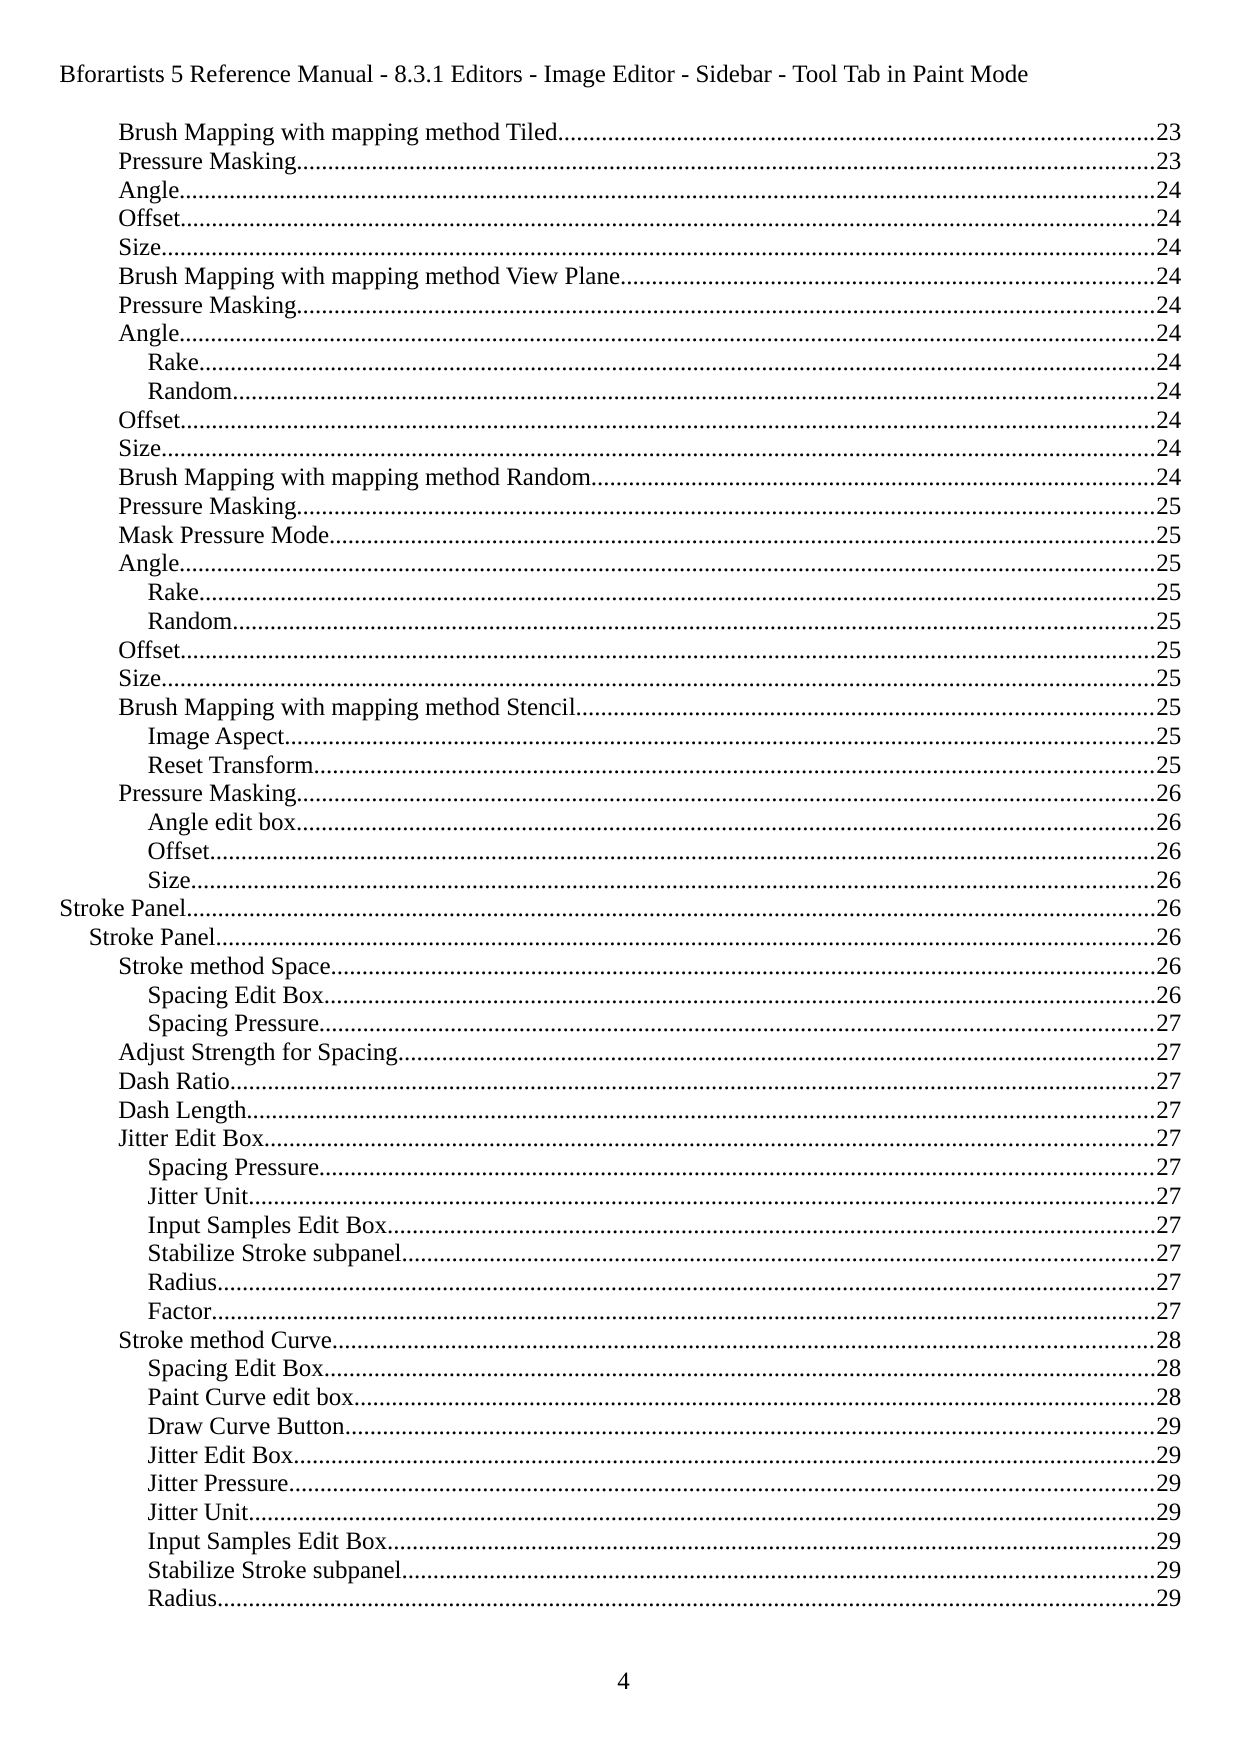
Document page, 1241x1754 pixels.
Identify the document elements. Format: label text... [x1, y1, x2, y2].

text Rake 24 [147, 347, 1181, 376]
text Size 24 [118, 232, 1181, 261]
text Offset 24 [118, 203, 1181, 232]
text Stabilize Stroke subpanel 29 [147, 1555, 1181, 1583]
text Jitter Pressure 29 [147, 1468, 1181, 1497]
text Radius 27 [147, 1267, 1181, 1296]
text Size 24 [118, 433, 1181, 462]
text Brush Mapping with mapping method View Plane 24 [118, 261, 1181, 290]
text Offset 24 [118, 405, 1181, 433]
text Radius 29 [147, 1583, 1181, 1612]
text Jitter Edit Box 29 [147, 1440, 1181, 1468]
text Brush Mapping with mapping method Stencil 25 [118, 692, 1181, 721]
text Spacing Edit Box 28 [147, 1353, 1181, 1382]
text Mask Pressure Mode 25 [118, 520, 1181, 548]
text Spacing Edit Box 26 [147, 980, 1181, 1008]
text Stroke method Space 26 [118, 951, 1181, 980]
text Angle 25 [118, 548, 1181, 577]
text Stroke method Curve 28 [118, 1325, 1181, 1353]
text Pressure Masking 26 [118, 778, 1181, 807]
text Brush Mapping with mapping method Random 24 [118, 462, 1181, 491]
text Jitter Edit Box 27 [118, 1123, 1181, 1152]
text Stroke Panel 26 [88, 922, 1181, 951]
text Size 25 [118, 663, 1181, 692]
text Dash Length 27 [118, 1095, 1181, 1123]
text Factor 27 [147, 1296, 1181, 1325]
text Input Samples Edit Box 29 [147, 1526, 1181, 1555]
text Jitter Unit 27 [147, 1181, 1181, 1210]
text Dash Ratio 27 [118, 1066, 1181, 1095]
text Input Samples Edit Box 27 [147, 1210, 1181, 1238]
text Stabilize Stroke subpanel 27 [147, 1238, 1181, 1267]
text Spacing Pressure 27 [147, 1008, 1181, 1037]
text Stroke Panel 26 [59, 893, 1181, 922]
text Random 24 [147, 376, 1181, 405]
text Angle 24 [118, 175, 1181, 203]
text Angle 24 [118, 318, 1181, 347]
text Pressure Masking 24 [118, 290, 1181, 318]
text Jitter Unit 29 [147, 1497, 1181, 1526]
text Angle edit box 26 [147, 807, 1181, 836]
text Rake 25 [147, 577, 1181, 606]
text Draw Curve Button 29 [147, 1411, 1181, 1440]
text Random 25 [147, 606, 1181, 635]
text Pressure Masking 25 [118, 491, 1181, 520]
text Offset 25 [118, 635, 1181, 663]
text Spacing Pressure 27 [147, 1152, 1181, 1181]
text Brush Mapping with mapping method Tiled 23 [118, 117, 1181, 146]
text Paint Curve edit box 28 [147, 1382, 1181, 1411]
text Size 26 [147, 865, 1181, 893]
text Image Aspect 25 [147, 721, 1181, 750]
text Pressure Masking 23 [118, 146, 1181, 175]
text Reset Transform 25 [147, 750, 1181, 778]
text Offset 26 [147, 836, 1181, 865]
text Adjust Strength for Spacing 27 [118, 1037, 1181, 1066]
